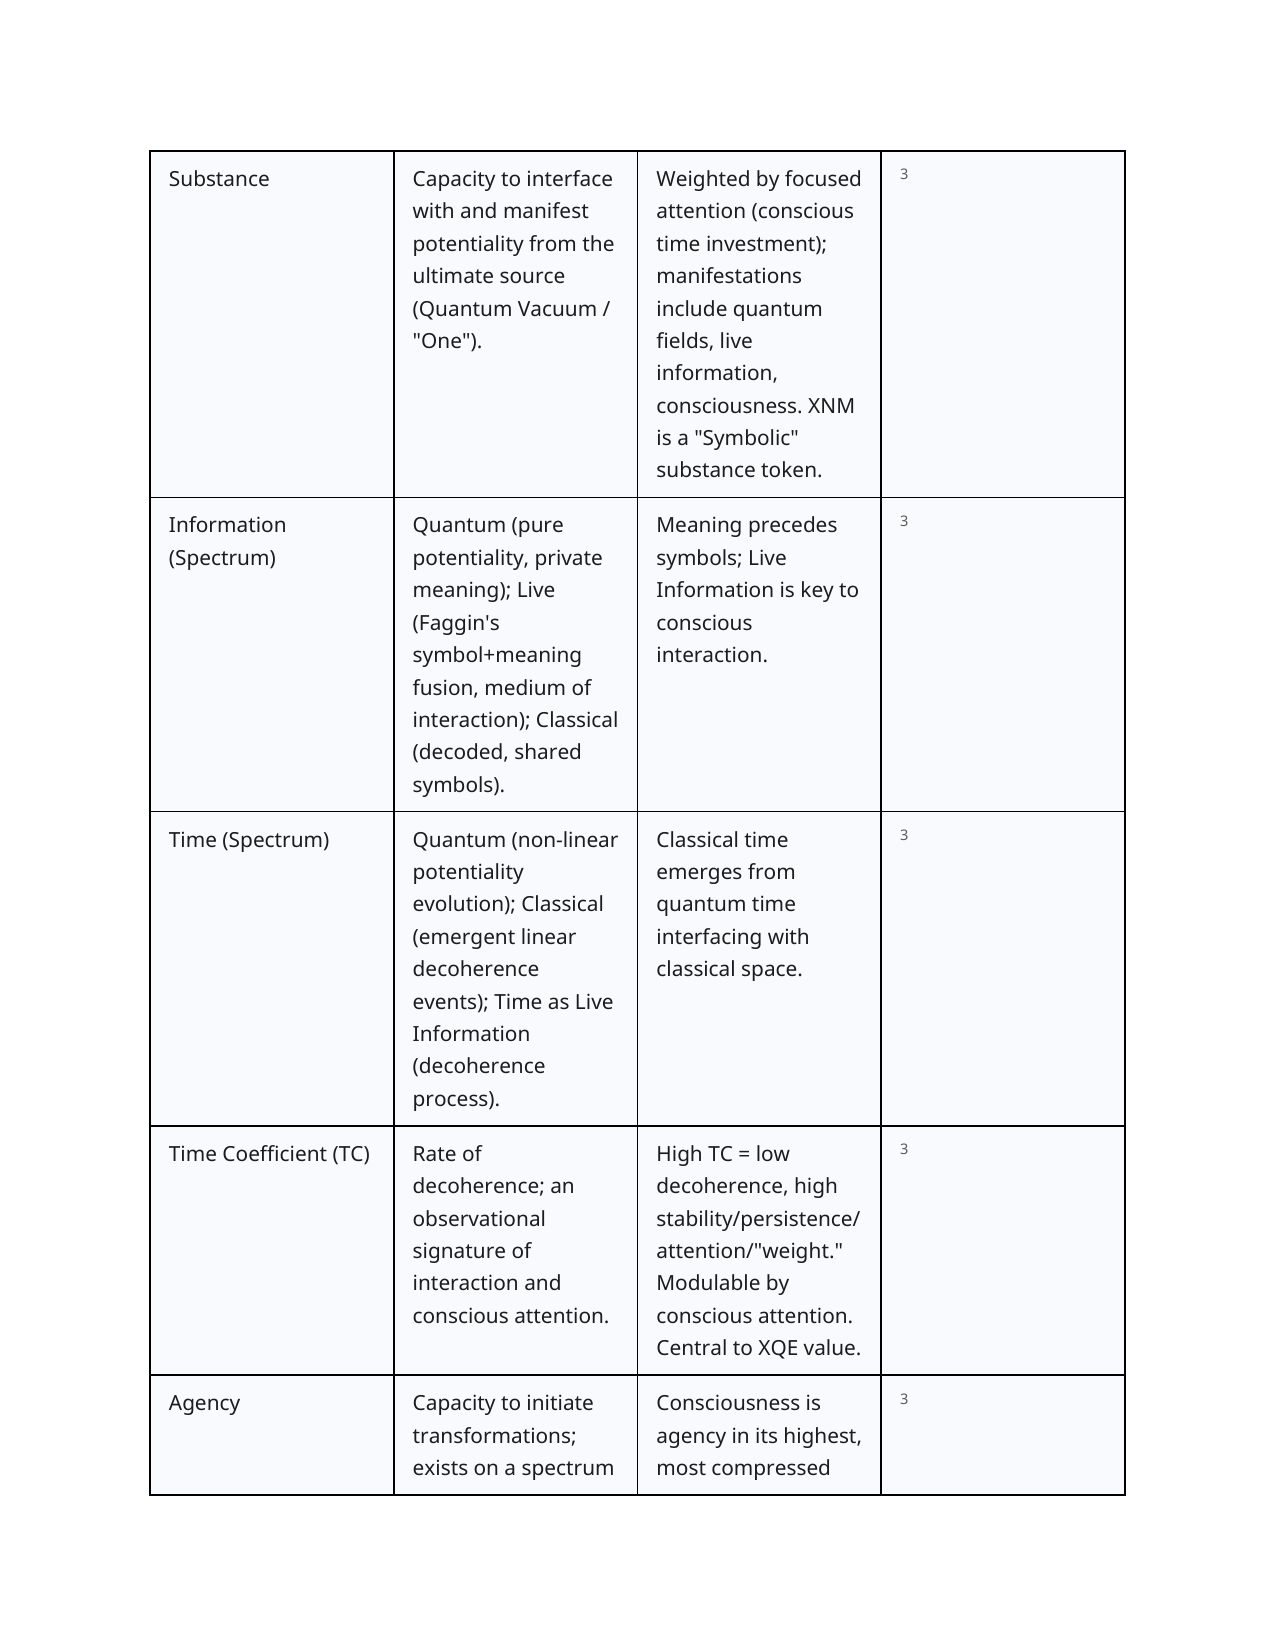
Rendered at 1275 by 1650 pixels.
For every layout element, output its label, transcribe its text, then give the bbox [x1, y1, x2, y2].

table_cell Information (Spectrum) [151, 498, 393, 811]
table_cell Time Coefficient (TC) [151, 1127, 393, 1374]
table_cell 3 [882, 498, 1124, 811]
table_cell Capacity to initiate transformations; exists on a spectrum [395, 1376, 637, 1494]
table_cell Meaning precedes symbols; Live Information is key to conscious interaction. [638, 498, 880, 811]
table_cell High TC = low decoherence, high stability/persistence/attention/"weight." Modulable by conscious attention. Central to XQE value. [638, 1127, 880, 1374]
table_cell Weighted by focused attention (conscious time investment); manifestations include quantum fields, live information, consciousness. XNM is a "Symbolic" substance token. [638, 152, 880, 497]
table_cell Classical time emerges from quantum time interfacing with classical space. [638, 812, 880, 1125]
table_cell Rate of decoherence; an observational signature of interaction and conscious attention. [395, 1127, 637, 1374]
table_cell Substance [151, 152, 393, 497]
table_cell Agency [151, 1376, 393, 1494]
table_cell 3 [882, 1127, 1124, 1374]
table_cell Consciousness is agency in its highest, most compressed [638, 1376, 880, 1494]
table_cell Time (Spectrum) [151, 812, 393, 1125]
table_cell 3 [882, 1376, 1124, 1494]
table_cell Quantum (non-linear potentiality evolution); Classical (emergent linear decoherence events); Time as Live Information (decoherence process). [395, 812, 637, 1125]
table_cell 3 [882, 152, 1124, 497]
table_cell 3 [882, 812, 1124, 1125]
table_cell Capacity to interface with and manifest potentiality from the ultimate source (Quantum Vacuum / "One"). [395, 152, 637, 497]
table_cell Quantum (pure potentiality, private meaning); Live (Faggin's symbol+meaning fusion, medium of interaction); Classical (decoded, shared symbols). [395, 498, 637, 811]
